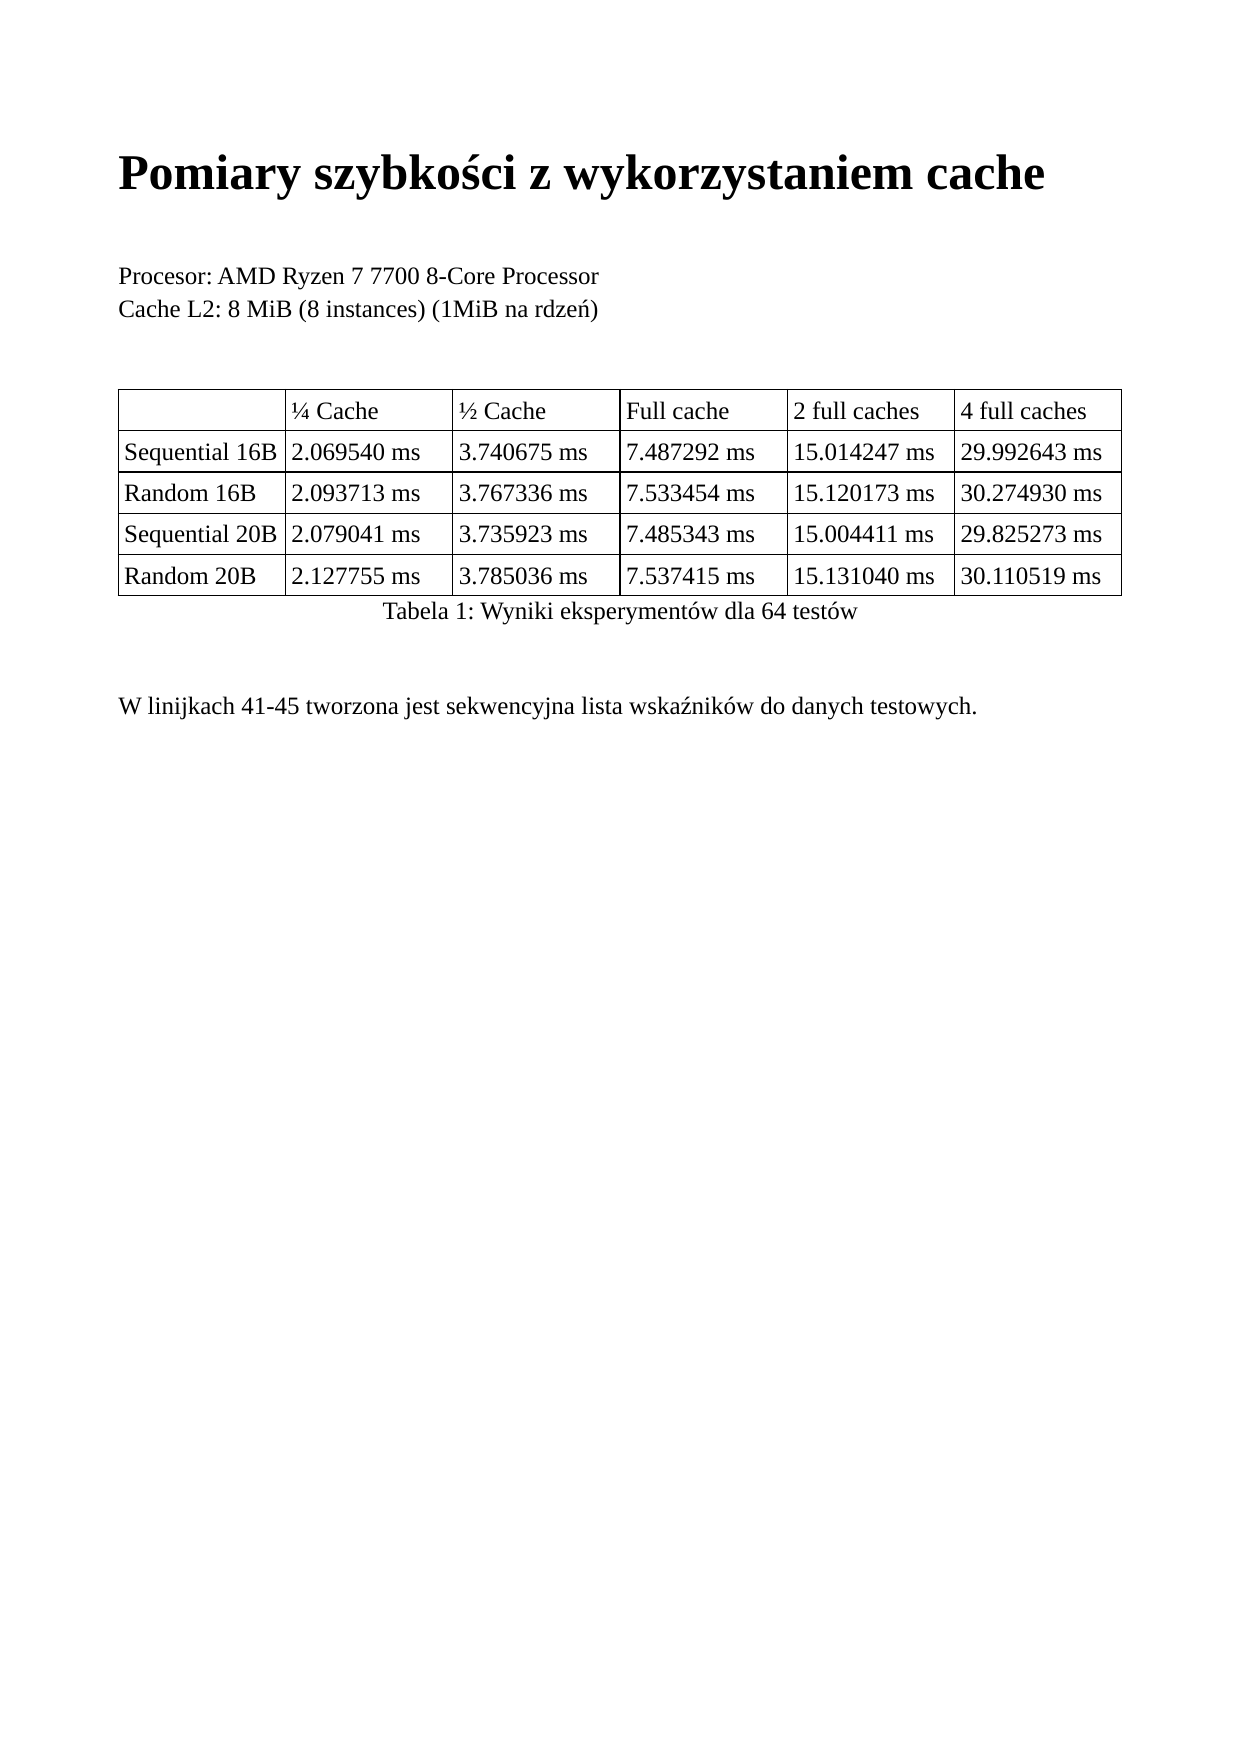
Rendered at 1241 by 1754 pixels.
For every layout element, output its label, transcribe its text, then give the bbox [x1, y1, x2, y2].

table_cell 29.825273 ms [955, 514, 1121, 554]
text W linijkach 41-45 tworzona jest sekwencyjna lista wskaźników do danych testowych. [118, 691, 1122, 720]
table_cell 3.767336 ms [453, 473, 619, 513]
table_cell 7.537415 ms [621, 555, 787, 595]
text Tabela 1: Wyniki eksperymentów dla 64 testów [118, 596, 1122, 625]
table_header ½ Cache [453, 390, 619, 430]
table_cell Random 16B [119, 473, 285, 513]
table_header 2 full caches [788, 390, 954, 430]
table_cell 2.127755 ms [286, 555, 452, 595]
table_cell 7.487292 ms [621, 431, 787, 471]
table_cell 7.533454 ms [621, 473, 787, 513]
subtitle Pomiary szybkości z wykorzystaniem cache [118, 143, 1122, 201]
table_header Full cache [621, 390, 787, 430]
table_cell 29.992643 ms [955, 431, 1121, 471]
table_cell 3.740675 ms [453, 431, 619, 471]
table_cell Sequential 16B [119, 431, 285, 471]
table_cell 15.004411 ms [788, 514, 954, 554]
table_cell 2.079041 ms [286, 514, 452, 554]
table_cell 3.785036 ms [453, 555, 619, 595]
table_cell 3.735923 ms [453, 514, 619, 554]
table_cell 2.069540 ms [286, 431, 452, 471]
table_cell 30.110519 ms [955, 555, 1121, 595]
table_cell 2.093713 ms [286, 473, 452, 513]
table_cell 15.014247 ms [788, 431, 954, 471]
table_cell 15.120173 ms [788, 473, 954, 513]
table_header [119, 390, 285, 430]
table_cell Sequential 20B [119, 514, 285, 554]
table_cell Random 20B [119, 555, 285, 595]
text Procesor: AMD Ryzen 7 7700 8-Core Processor Cache L2: 8 MiB (8 instances) (1MiB na rdzeń) [118, 261, 1122, 322]
table_cell 15.131040 ms [788, 555, 954, 595]
table_header ¼ Cache [286, 390, 452, 430]
table_cell 30.274930 ms [955, 473, 1121, 513]
table_cell 7.485343 ms [621, 514, 787, 554]
table_header 4 full caches [955, 390, 1121, 430]
